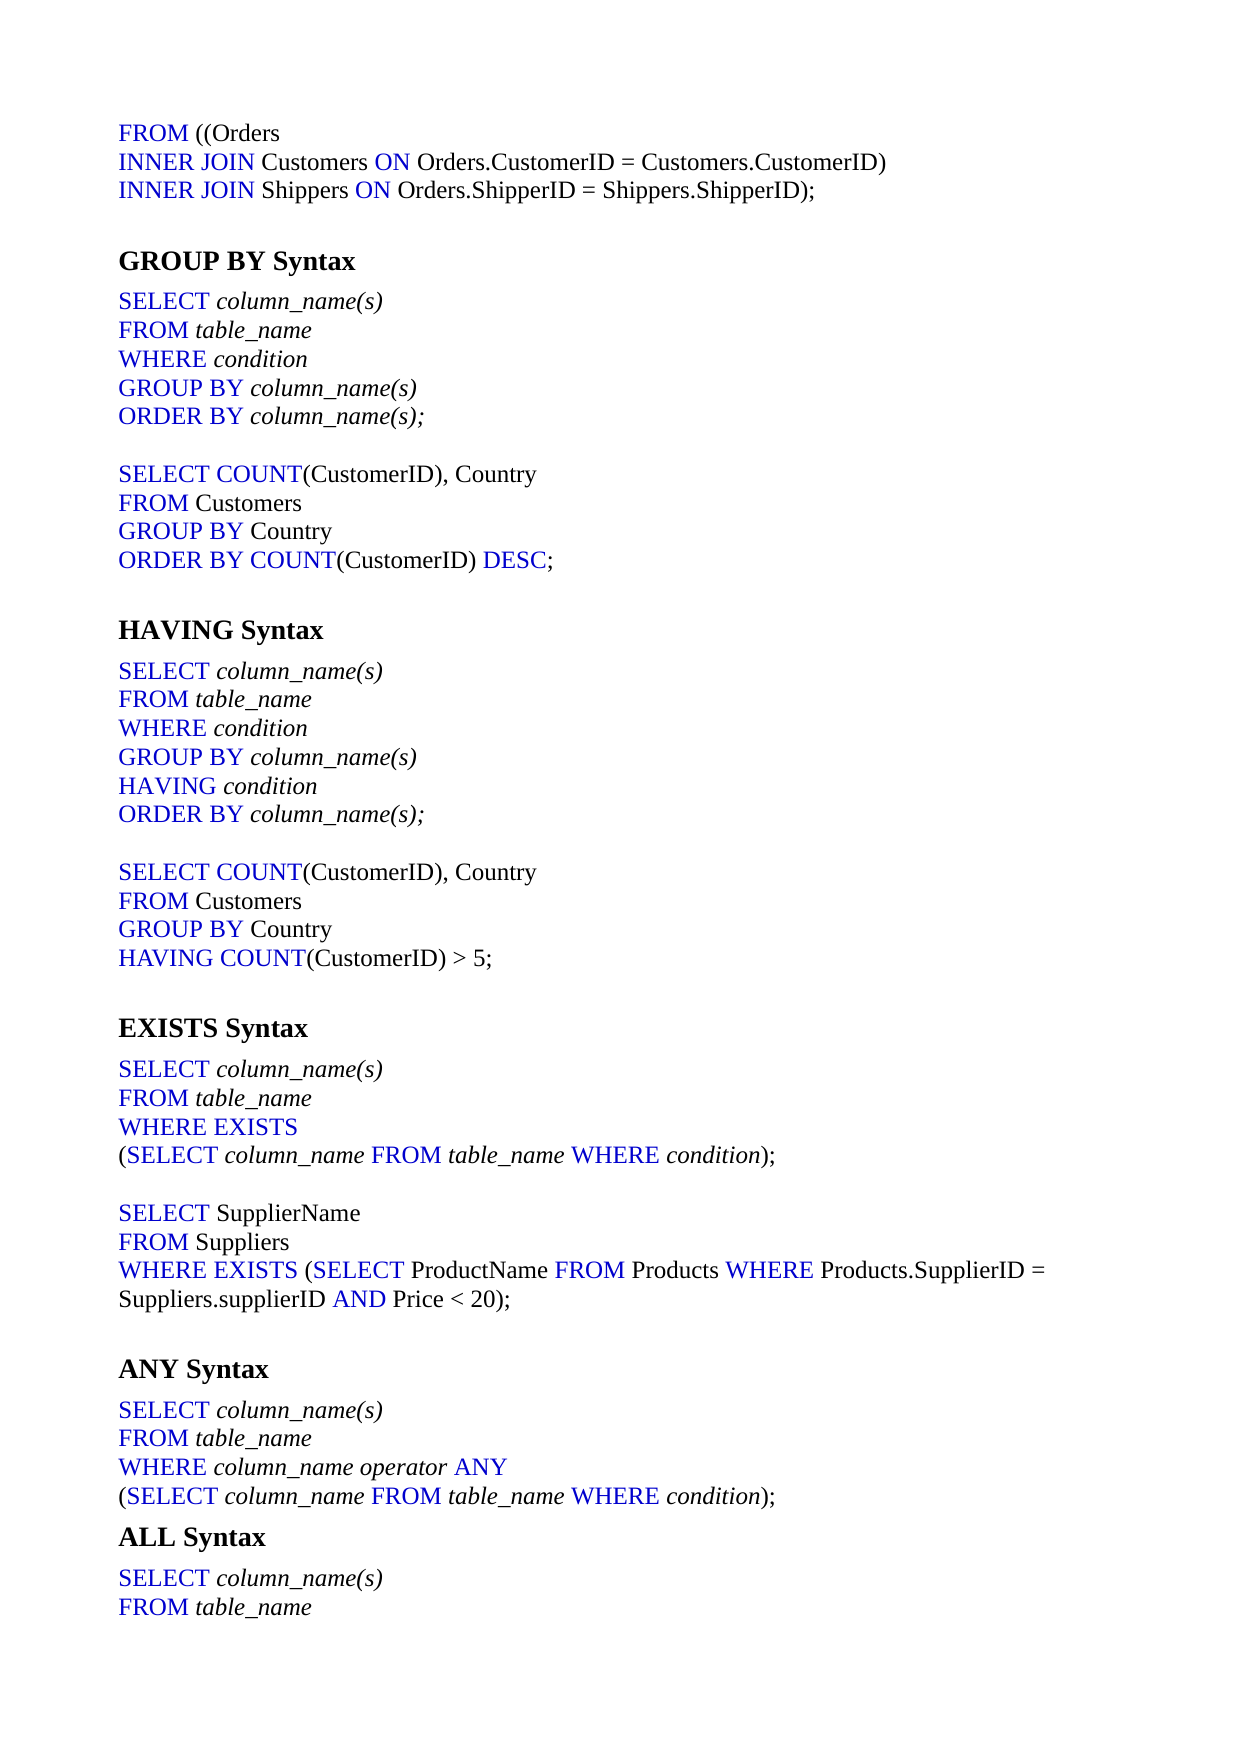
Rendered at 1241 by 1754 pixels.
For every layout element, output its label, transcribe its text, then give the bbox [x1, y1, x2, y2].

text SELECT column_name(s) FROM table_name [118, 1563, 1122, 1621]
text SELECT COUNT(CustomerID), Country FROM Customers GROUP BY Country ORDER BY COUNT(CustomerID) DESC; [118, 459, 1122, 574]
subtitle EXISTS Syntax [118, 1011, 1122, 1044]
text SELECT SupplierName FROM Suppliers WHERE EXISTS (SELECT ProductName FROM Products WHERE Products.SupplierID = Suppliers.supplierID AND Price < 20); [118, 1198, 1122, 1313]
text SELECT column_name(s) FROM table_name WHERE column_name operator ANY (SELECT column_name FROM table_name WHERE condition); [118, 1395, 1122, 1510]
text SELECT column_name(s) FROM table_name WHERE EXISTS (SELECT column_name FROM table_name WHERE condition); [118, 1054, 1122, 1169]
text SELECT column_name(s) FROM table_name WHERE condition GROUP BY column_name(s) HAVING condition ORDER BY column_name(s); [118, 656, 1122, 828]
subtitle GROUP BY Syntax [118, 243, 1122, 276]
text SELECT column_name(s) FROM table_name WHERE condition GROUP BY column_name(s) ORDER BY column_name(s); [118, 286, 1122, 430]
text FROM ((Orders INNER JOIN Customers ON Orders.CustomerID = Customers.CustomerID) INNER JOIN Shippers ON Orders.ShipperID = Shippers.ShipperID); [118, 118, 1122, 204]
subtitle ANY Syntax [118, 1352, 1122, 1384]
subtitle ALL Syntax [118, 1520, 1122, 1553]
subtitle HAVING Syntax [118, 613, 1122, 645]
text SELECT COUNT(CustomerID), Country FROM Customers GROUP BY Country HAVING COUNT(CustomerID) > 5; [118, 857, 1122, 972]
